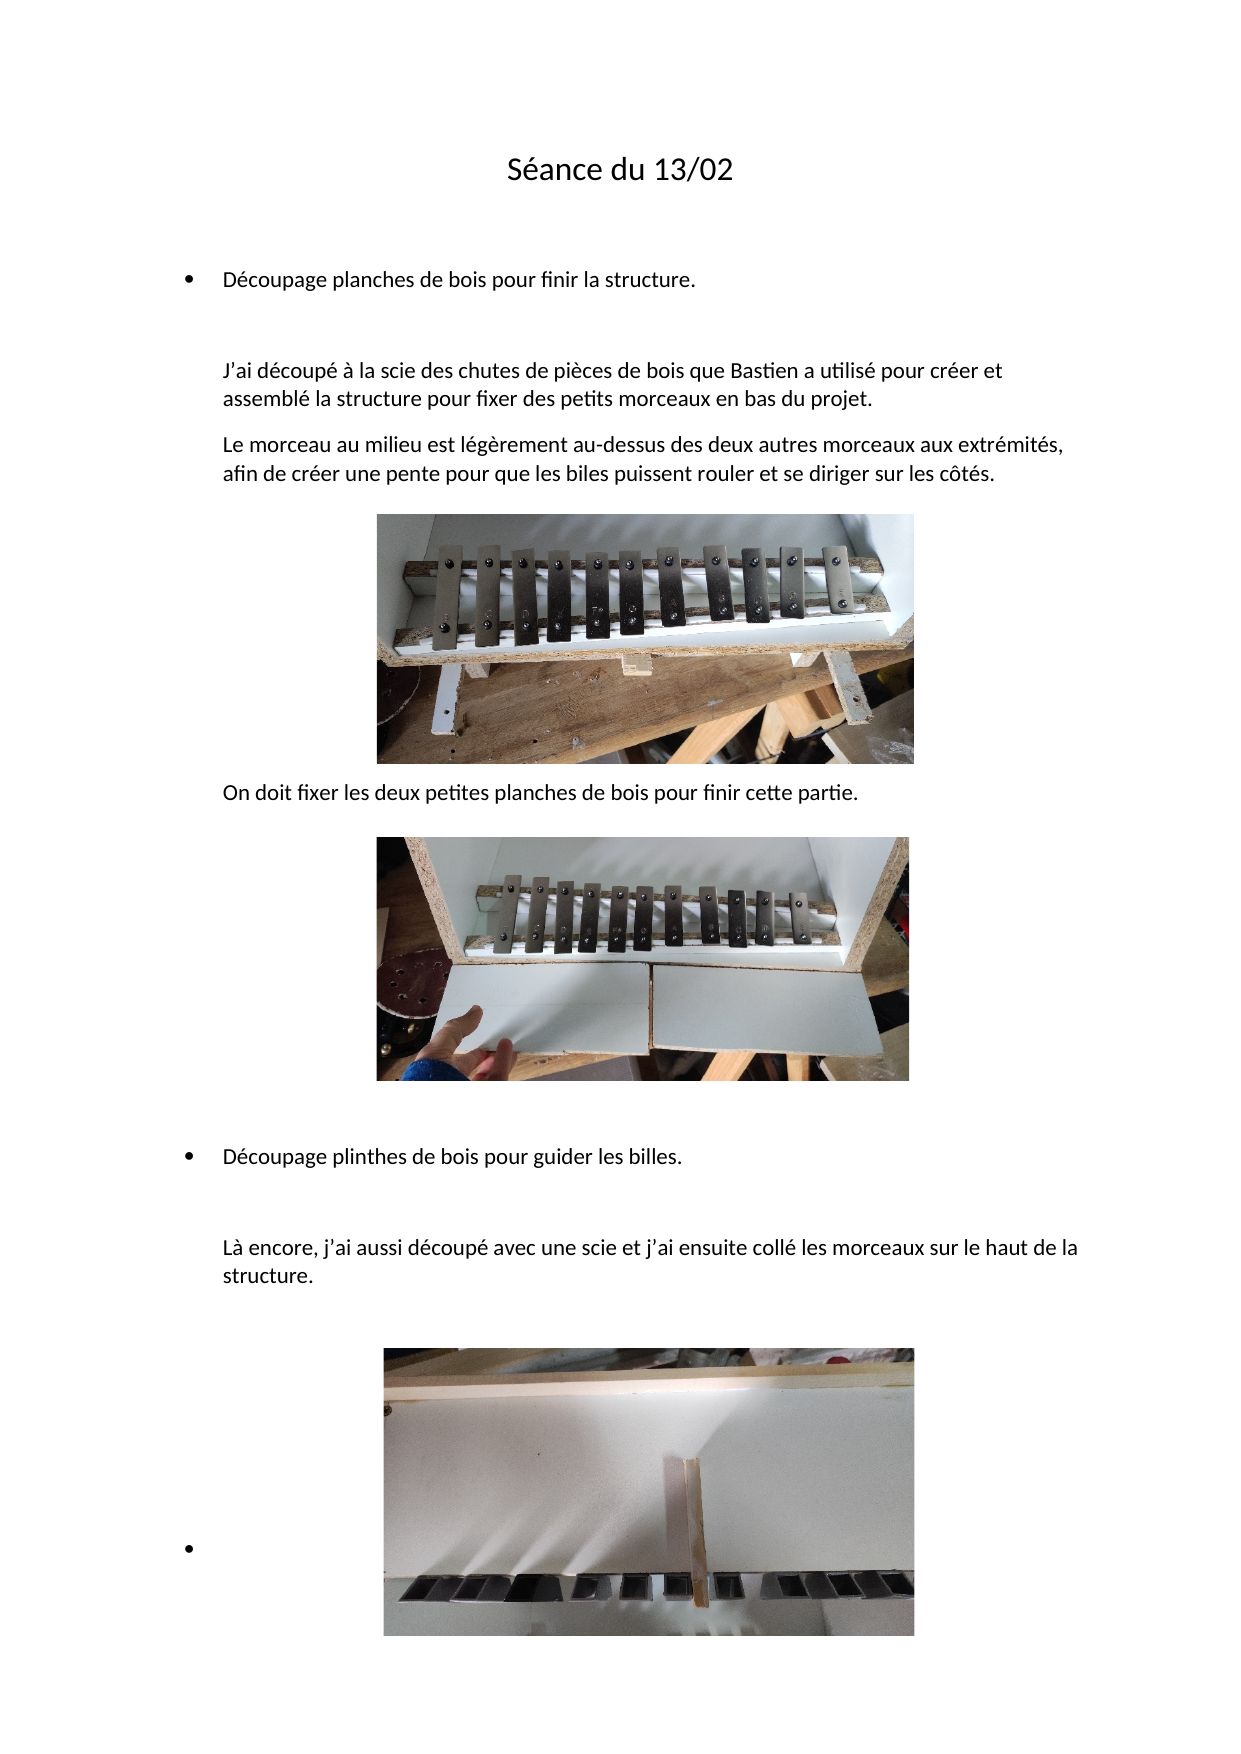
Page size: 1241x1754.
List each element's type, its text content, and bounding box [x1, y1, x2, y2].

text Séance du 13/02 [148, 148, 1093, 188]
list Le morceau au milieu est légèrement au-dessus des deux autres morceaux aux extrémités, afin de créer une pente pour que les biles puissent rouler et se diriger sur les côtés. [223, 430, 1093, 487]
list On doit fixer les deux petites planches de bois pour finir cette partie. [223, 778, 1093, 806]
list J’ai découpé à la scie des chutes de pièces de bois que Bastien a utilisé pour créer et assemblé la structure pour fixer des petits morceaux en bas du projet. [223, 356, 1093, 413]
list Découpage plinthes de bois pour guider les billes. [185, 1142, 1093, 1170]
list Découpage planches de bois pour finir la structure. [185, 265, 1093, 293]
list Là encore, j’ai aussi découpé avec une scie et j’ai ensuite collé les morceaux sur le haut de la structure. [223, 1233, 1093, 1290]
